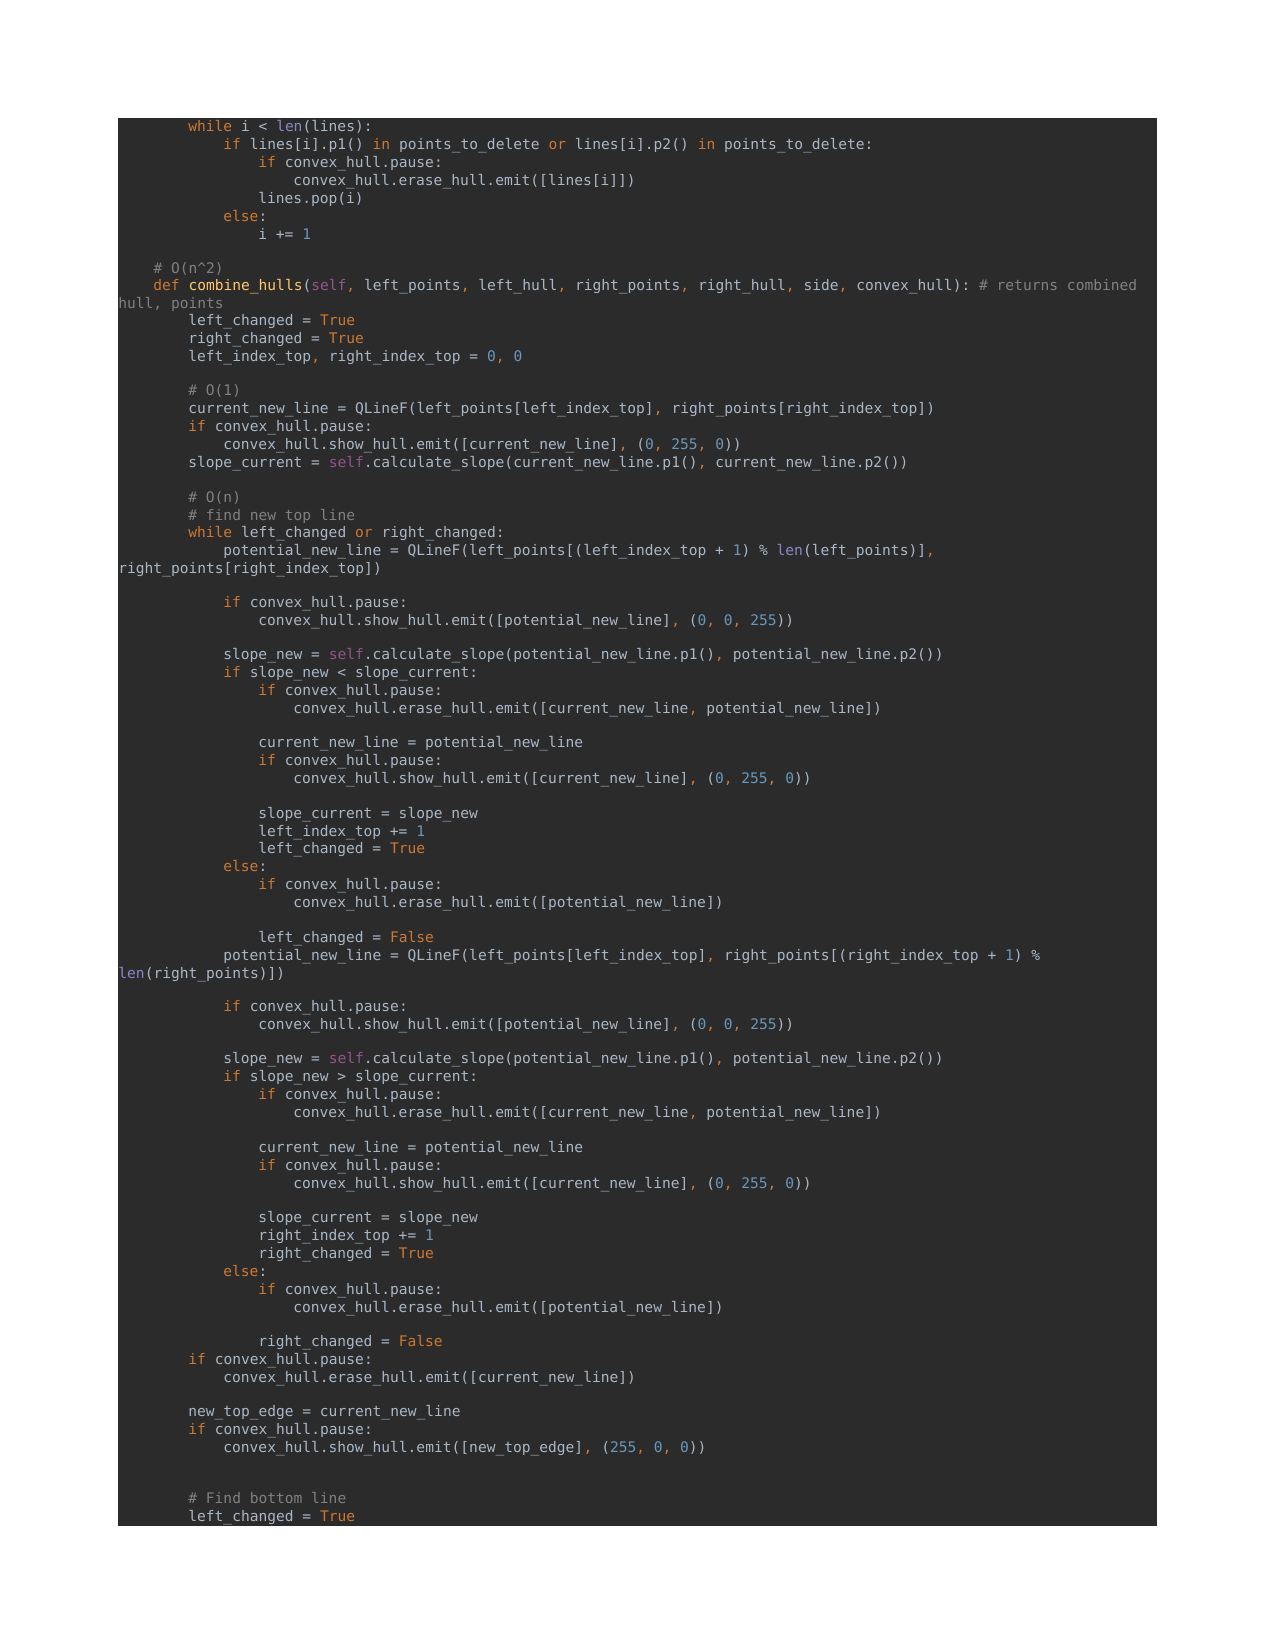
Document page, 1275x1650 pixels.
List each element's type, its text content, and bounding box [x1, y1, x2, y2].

text potential_new_line = QLineF(left_points[(left_index_top + 1) % len(left_points)], right_points[right_index_top]) [118, 542, 1157, 577]
text convex_hull.erase_hull.emit([current_new_line]) [118, 1369, 1157, 1387]
text left_index_top, right_index_top = 0, 0 [118, 348, 1157, 366]
text if convex_hull.pause: [118, 682, 1157, 700]
text # Find bottom line [118, 1490, 1157, 1508]
text if convex_hull.pause: [118, 1421, 1157, 1439]
text convex_hull.show_hull.emit([current_new_line], (0, 255, 0)) [118, 436, 1157, 454]
text def combine_hulls(self, left_points, left_hull, right_points, right_hull, side, convex_hull): # returns combined hull, points [118, 277, 1157, 312]
text if convex_hull.pause: [118, 154, 1157, 172]
text new_top_edge = current_new_line [118, 1403, 1157, 1421]
text convex_hull.show_hull.emit([potential_new_line], (0, 0, 255)) [118, 612, 1157, 629]
text convex_hull.erase_hull.emit([current_new_line, potential_new_line]) [118, 1104, 1157, 1122]
text i += 1 [118, 226, 1157, 243]
text else: [118, 1263, 1157, 1281]
text right_changed = True [118, 330, 1157, 348]
text if lines[i].p1() in points_to_delete or lines[i].p2() in points_to_delete: [118, 136, 1157, 154]
text # O(n^2) [118, 260, 1157, 277]
text if convex_hull.pause: [118, 752, 1157, 770]
text slope_new = self.calculate_slope(potential_new_line.p1(), potential_new_line.p2()) [118, 1050, 1157, 1068]
text convex_hull.show_hull.emit([current_new_line], (0, 255, 0)) [118, 770, 1157, 788]
text right_changed = True [118, 1245, 1157, 1263]
text convex_hull.show_hull.emit([current_new_line], (0, 255, 0)) [118, 1174, 1157, 1192]
text convex_hull.erase_hull.emit([potential_new_line]) [118, 1298, 1157, 1316]
text current_new_line = potential_new_line [118, 1139, 1157, 1157]
text convex_hull.erase_hull.emit([current_new_line, potential_new_line]) [118, 700, 1157, 718]
text left_changed = True [118, 1508, 1157, 1526]
text while i < len(lines): [118, 118, 1157, 136]
text slope_current = slope_new [118, 804, 1157, 822]
text if convex_hull.pause: [118, 1281, 1157, 1298]
text if convex_hull.pause: [118, 1351, 1157, 1369]
text convex_hull.show_hull.emit([new_top_edge], (255, 0, 0)) [118, 1439, 1157, 1457]
text slope_current = slope_new [118, 1209, 1157, 1227]
text else: [118, 858, 1157, 876]
text convex_hull.erase_hull.emit([potential_new_line]) [118, 894, 1157, 912]
text left_changed = True [118, 312, 1157, 330]
text convex_hull.erase_hull.emit([lines[i]]) [118, 172, 1157, 190]
text if slope_new > slope_current: [118, 1068, 1157, 1086]
text right_index_top += 1 [118, 1227, 1157, 1245]
text if convex_hull.pause: [118, 876, 1157, 894]
text if slope_new < slope_current: [118, 664, 1157, 682]
text if convex_hull.pause: [118, 418, 1157, 436]
text # find new top line [118, 506, 1157, 524]
text convex_hull.show_hull.emit([potential_new_line], (0, 0, 255)) [118, 1016, 1157, 1034]
text slope_current = self.calculate_slope(current_new_line.p1(), current_new_line.p2()) [118, 454, 1157, 472]
text left_changed = True [118, 840, 1157, 858]
text left_changed = False [118, 929, 1157, 947]
text slope_new = self.calculate_slope(potential_new_line.p1(), potential_new_line.p2()) [118, 646, 1157, 664]
text # O(n) [118, 488, 1157, 506]
text lines.pop(i) [118, 190, 1157, 208]
text if convex_hull.pause: [118, 1157, 1157, 1174]
text current_new_line = potential_new_line [118, 734, 1157, 752]
text left_index_top += 1 [118, 822, 1157, 840]
text if convex_hull.pause: [118, 1086, 1157, 1104]
text right_changed = False [118, 1333, 1157, 1351]
text while left_changed or right_changed: [118, 524, 1157, 542]
text current_new_line = QLineF(left_points[left_index_top], right_points[right_index_top]) [118, 400, 1157, 418]
text # O(1) [118, 382, 1157, 400]
text if convex_hull.pause: [118, 998, 1157, 1016]
text if convex_hull.pause: [118, 594, 1157, 612]
text potential_new_line = QLineF(left_points[left_index_top], right_points[(right_index_top + 1) % len(right_points)]) [118, 947, 1157, 981]
text else: [118, 208, 1157, 226]
